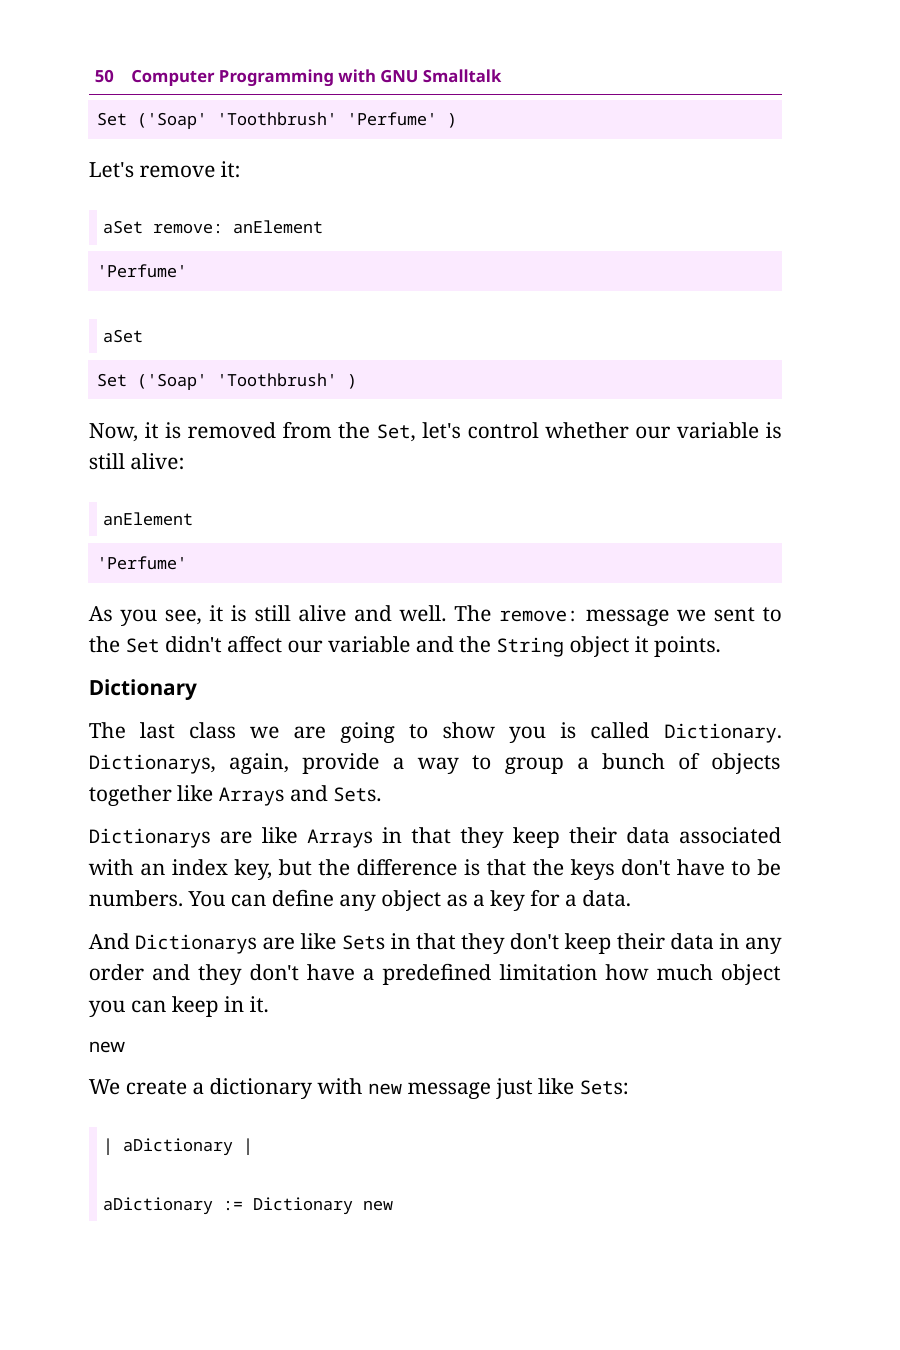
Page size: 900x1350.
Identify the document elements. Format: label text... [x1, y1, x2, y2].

text | aDictionary | aDictionary := Dictionary new [97, 1127, 782, 1221]
text aSet remove: anElement [97, 210, 782, 245]
text Set ('Soap' 'Toothbrush' ) [97, 369, 773, 391]
text anElement [97, 502, 782, 536]
text And Dictionarys are like Sets in that they don't keep their data in any order and they don't have a predefined limitation how much object you can keep in it. [88, 927, 782, 1018]
text Now, it is removed from the Set, let's control whether our variable is still alive: [88, 416, 782, 476]
text aSet [97, 319, 782, 353]
text The last class we are going to show you is called Dictionary. Dictionarys, again, provide a way to group a bunch of objects together like Arrays and Sets. [88, 716, 782, 807]
subtitle Dictionary [88, 673, 782, 702]
text Let's remove it: [88, 155, 782, 184]
text As you see, it is still alive and well. The remove: message we sent to the Set didn't affect our variable and the String object it points. [88, 599, 782, 658]
text 'Perfume' [97, 552, 773, 574]
text We create a dictionary with new message just like Sets: [88, 1072, 782, 1101]
text Dictionarys are like Arrays in that they keep their data associated with an index key, but the difference is that the keys don't have to be numbers. You can define any object as a key for a data. [88, 822, 782, 913]
text Set ('Soap' 'Toothbrush' 'Perfume' ) [97, 108, 773, 131]
subtitle new [88, 1033, 782, 1058]
text 'Perfume' [97, 260, 773, 282]
